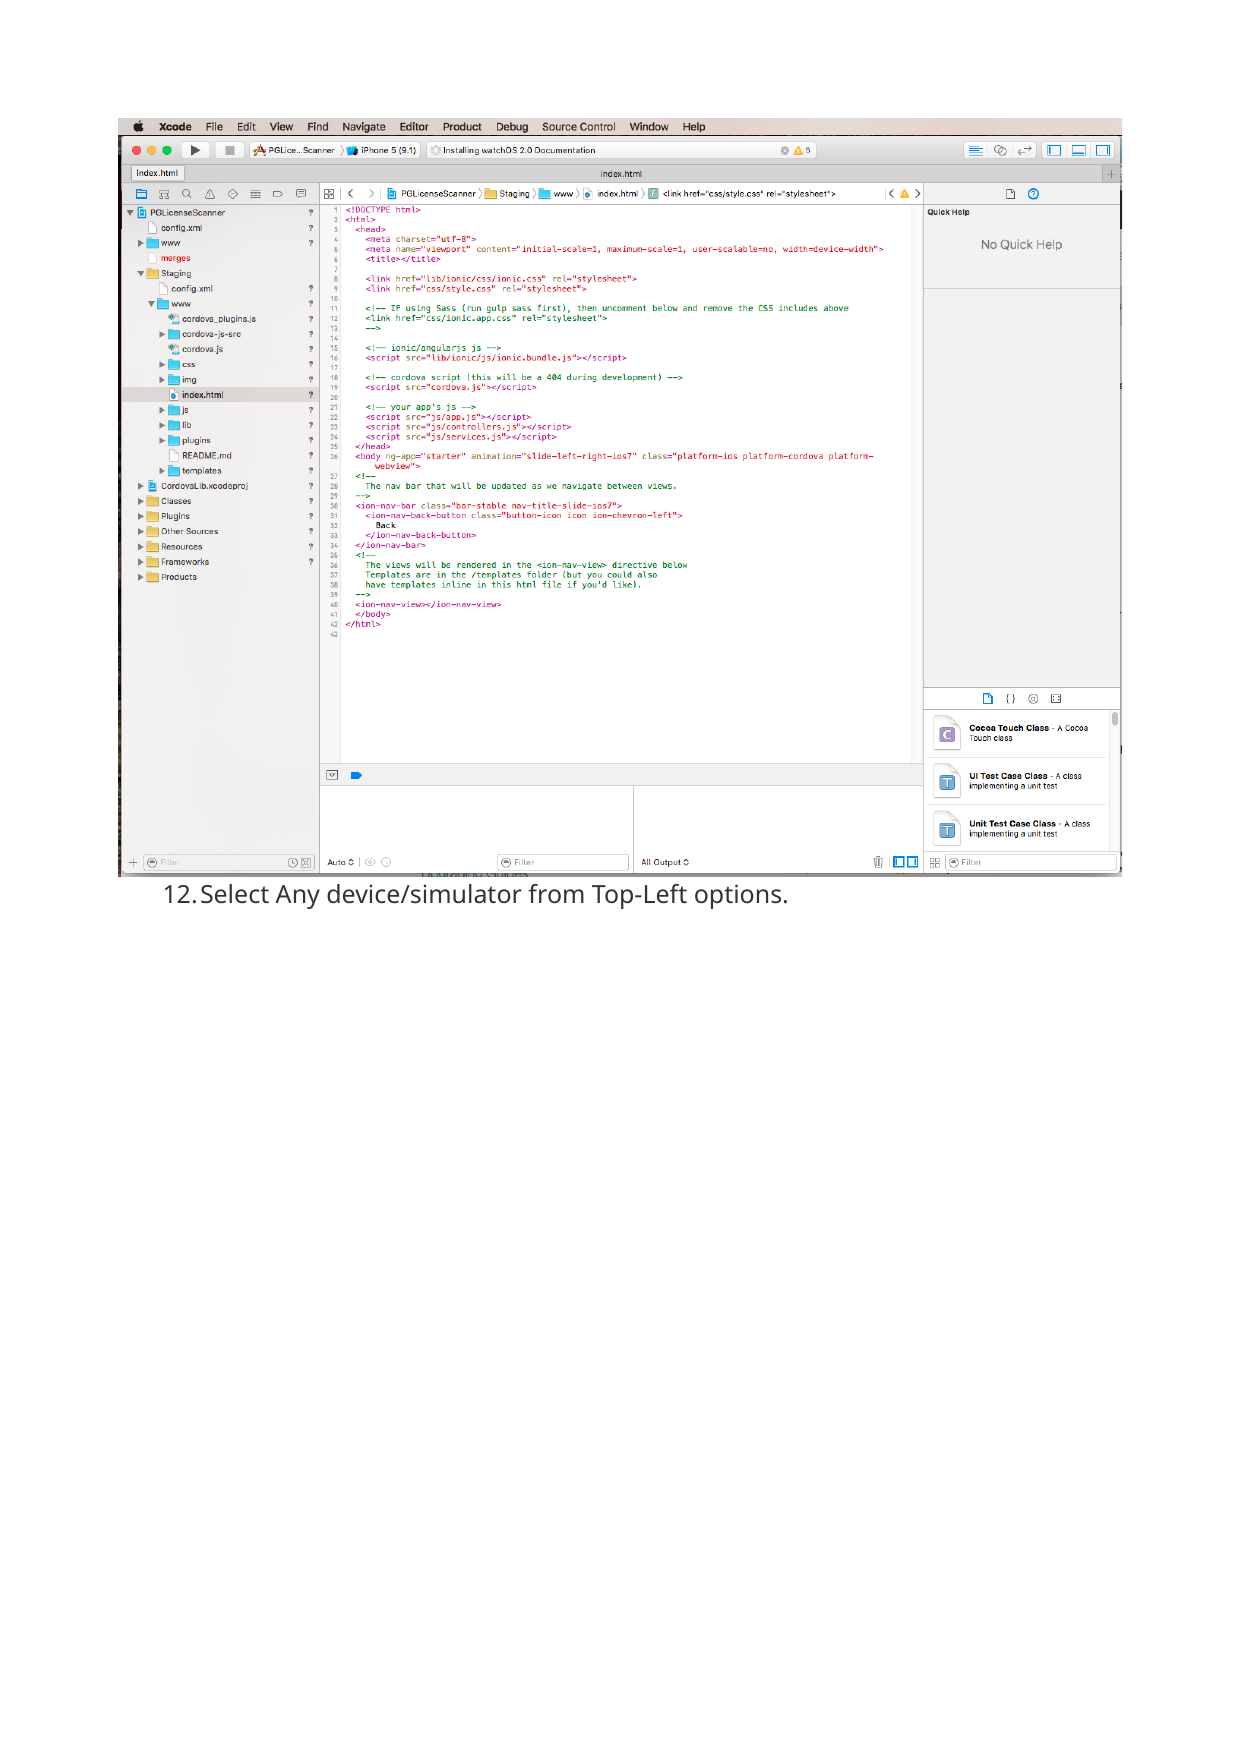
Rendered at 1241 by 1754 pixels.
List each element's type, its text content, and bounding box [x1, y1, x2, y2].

list Select Any device/simulator from Top-Left options. [162, 877, 1122, 911]
picture [118, 118, 1123, 877]
